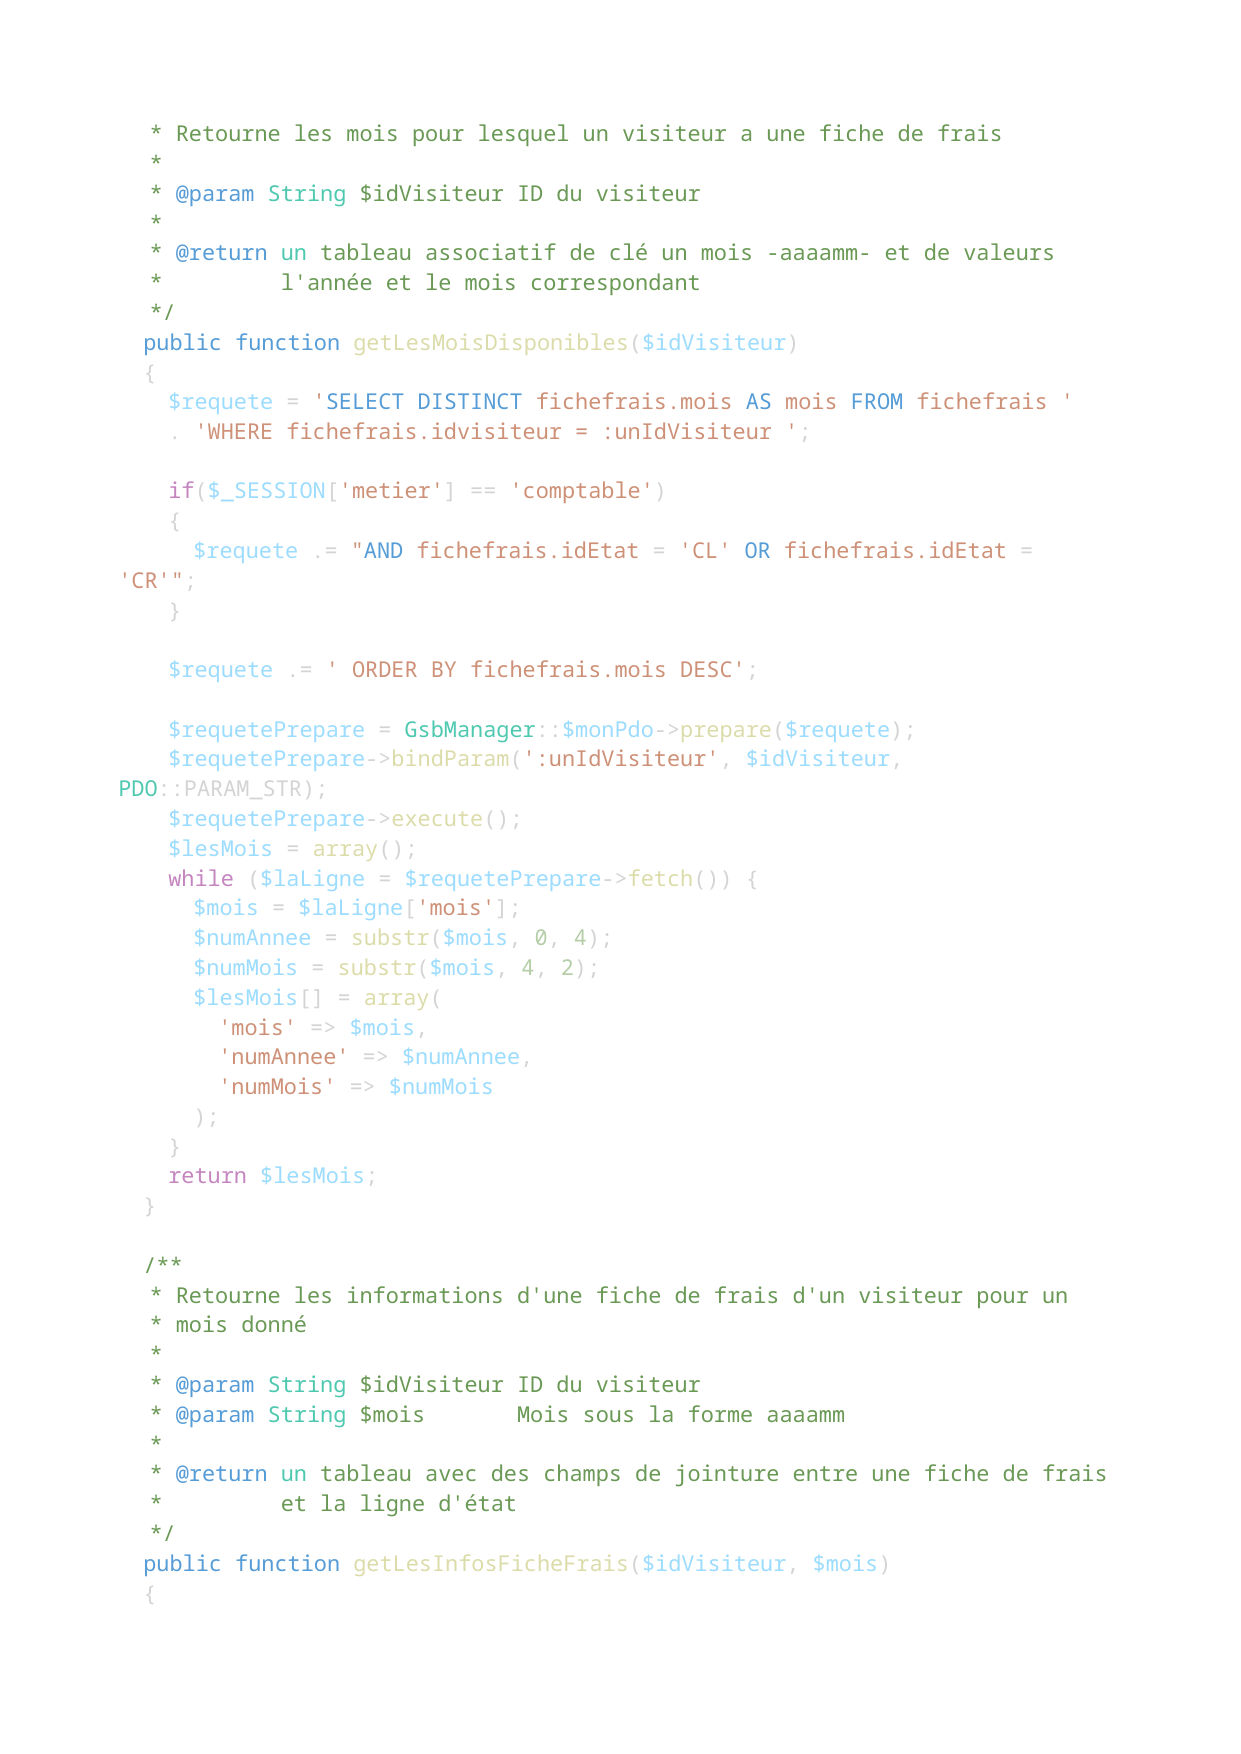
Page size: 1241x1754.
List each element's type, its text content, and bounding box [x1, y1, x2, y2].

text $requete = 'SELECT DISTINCT fichefrais.mois AS mois FROM fichefrais ' [118, 386, 1122, 416]
text 'numMois' => $numMois [118, 1071, 1122, 1101]
text * [118, 1339, 1122, 1369]
text $requete .= "AND fichefrais.idEtat = 'CL' OR fichefrais.idEtat = 'CR'"; [118, 535, 1122, 595]
text public function getLesMoisDisponibles($idVisiteur) [118, 327, 1122, 356]
text 'mois' => $mois, [118, 1012, 1122, 1041]
text } [118, 595, 1122, 624]
text * Retourne les informations d'une fiche de frais d'un visiteur pour un [118, 1279, 1122, 1309]
text $lesMois = array(); [118, 833, 1122, 863]
text $lesMois[] = array( [118, 982, 1122, 1012]
text return $lesMois; [118, 1161, 1122, 1190]
text */ [118, 1518, 1122, 1548]
text ); [118, 1101, 1122, 1131]
text * @param String $mois Mois sous la forme aaaamm [118, 1399, 1122, 1428]
text while ($laLigne = $requetePrepare->fetch()) { [118, 863, 1122, 892]
text $requetePrepare = GsbManager::$monPdo->prepare($requete); [118, 714, 1122, 743]
text $mois = $laLigne['mois']; [118, 892, 1122, 922]
text $numMois = substr($mois, 4, 2); [118, 952, 1122, 982]
text $numAnnee = substr($mois, 0, 4); [118, 922, 1122, 952]
text public function getLesInfosFicheFrais($idVisiteur, $mois) [118, 1548, 1122, 1577]
text } [118, 1131, 1122, 1161]
text * @return un tableau associatif de clé un mois -aaaamm- et de valeurs [118, 237, 1122, 267]
text */ [118, 297, 1122, 327]
text } [118, 1190, 1122, 1220]
text * [118, 148, 1122, 178]
text * [118, 207, 1122, 237]
text * @param String $idVisiteur ID du visiteur [118, 178, 1122, 207]
text { [118, 356, 1122, 386]
text . 'WHERE fichefrais.idvisiteur = :unIdVisiteur '; [118, 416, 1122, 446]
text $requete .= ' ORDER BY fichefrais.mois DESC'; [118, 654, 1122, 684]
text $requetePrepare->execute(); [118, 803, 1122, 833]
text $requetePrepare->bindParam(':unIdVisiteur', $idVisiteur, PDO::PARAM_STR); [118, 743, 1122, 803]
text * @return un tableau avec des champs de jointure entre une fiche de frais [118, 1458, 1122, 1488]
text * et la ligne d'état [118, 1488, 1122, 1518]
text { [118, 1577, 1122, 1607]
text * l'année et le mois correspondant [118, 267, 1122, 297]
text * mois donné [118, 1309, 1122, 1339]
text if($_SESSION['metier'] == 'comptable') [118, 476, 1122, 505]
text * [118, 1428, 1122, 1458]
text { [118, 505, 1122, 535]
text /** [118, 1250, 1122, 1279]
text * Retourne les mois pour lesquel un visiteur a une fiche de frais [118, 118, 1122, 148]
text * @param String $idVisiteur ID du visiteur [118, 1369, 1122, 1399]
text 'numAnnee' => $numAnnee, [118, 1041, 1122, 1071]
